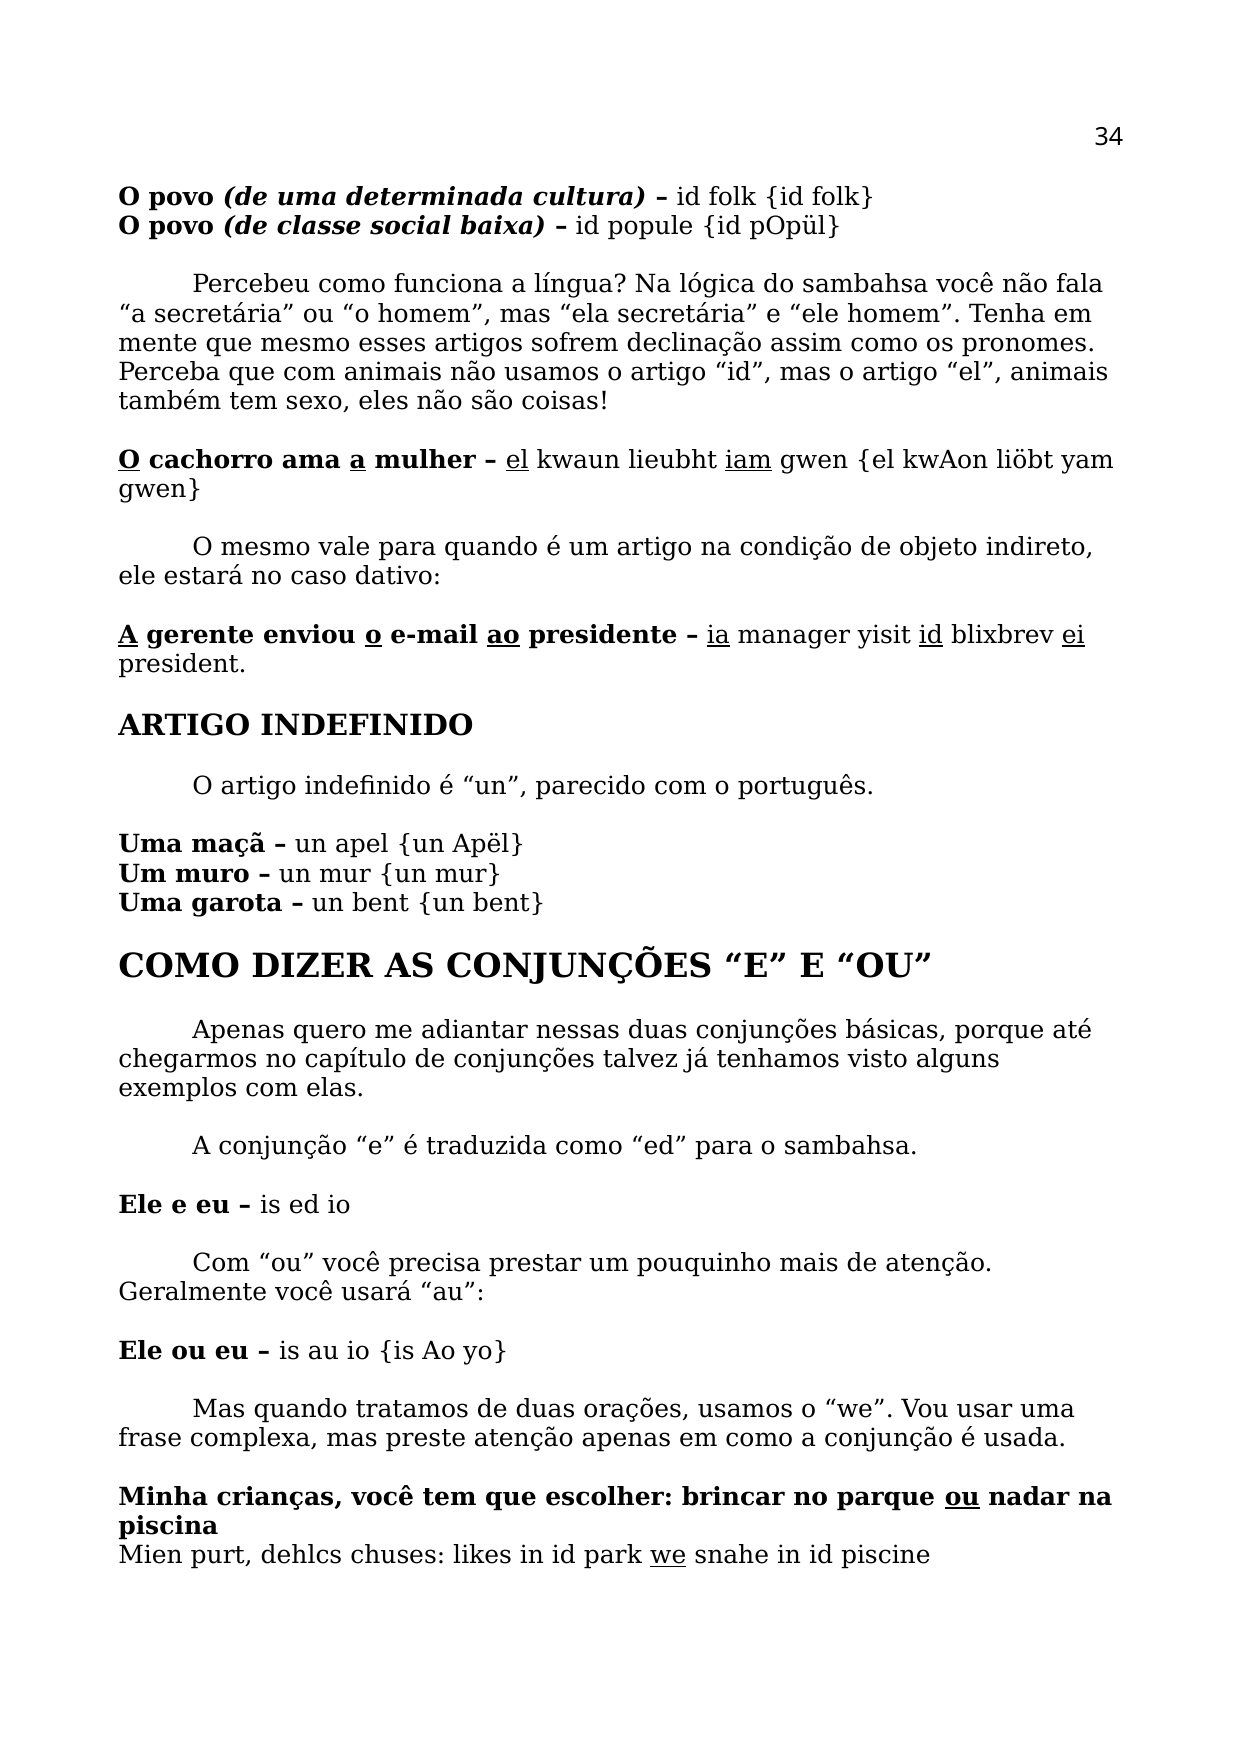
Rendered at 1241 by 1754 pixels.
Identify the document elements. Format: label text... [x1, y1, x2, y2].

text Apenas quero me adiantar nessas duas conjunções básicas, porque até chegarmos no capítulo de conjunções talvez já tenhamos visto alguns exemplos com elas. [118, 1015, 1123, 1102]
text O mesmo vale para quando é um artigo na condição de objeto indireto, ele estará no caso dativo: [118, 532, 1123, 591]
text Mas quando tratamos de duas orações, usamos o “we”. Vou usar uma frase complexa, mas preste atenção apenas em como a conjunção é usada. [118, 1394, 1123, 1453]
text O cachorro ama a mulher – el kwaun lieubht iam gwen {el kwAon liöbt yam gwen} [118, 444, 1123, 503]
text A gerente enviou o e-mail ao presidente – ia manager yisit id blixbrev ei president. [118, 620, 1123, 678]
text Uma maçã – un apel {un Apël} [118, 829, 1123, 859]
subtitle ARTIGO INDEFINIDO [118, 707, 1123, 742]
text Uma garota – un bent {un bent} [118, 888, 1123, 917]
text Ele ou eu – is au io {is Ao yo} [118, 1336, 1123, 1365]
text Percebeu como funciona a língua? Na lógica do sambahsa você não fala “a secretária” ou “o homem”, mas “ela secretária” e “ele homem”. Tenha em mente que mesmo esses artigos sofrem declinação assim como os pronomes. Perceba que com animais não usamos o artigo “id”, mas o artigo “el”, animais também tem sexo, eles não são coisas! [118, 269, 1123, 415]
text O povo (de uma determinada cultura) – id folk {id folk} [118, 182, 1123, 211]
text A conjunção “e” é traduzida como “ed” para o sambahsa. [118, 1132, 1123, 1161]
text Um muro – un mur {un mur} [118, 859, 1123, 888]
subtitle COMO DIZER AS CONJUNÇÕES “E” E “OU” [118, 947, 1123, 986]
text Mien purt, dehlcs chuses: likes in id park we snahe in id piscine [118, 1541, 1123, 1570]
text O povo (de classe social baixa) – id popule {id pOpül} [118, 211, 1123, 240]
text Com “ou” você precisa prestar um pouquinho mais de atenção. Geralmente você usará “au”: [118, 1248, 1123, 1307]
text Ele e eu – is ed io [118, 1190, 1123, 1219]
text Minha crianças, você tem que escolher: brincar no parque ou nadar na piscina [118, 1482, 1123, 1541]
text O artigo indefinido é “un”, parecido com o português. [118, 771, 1123, 800]
